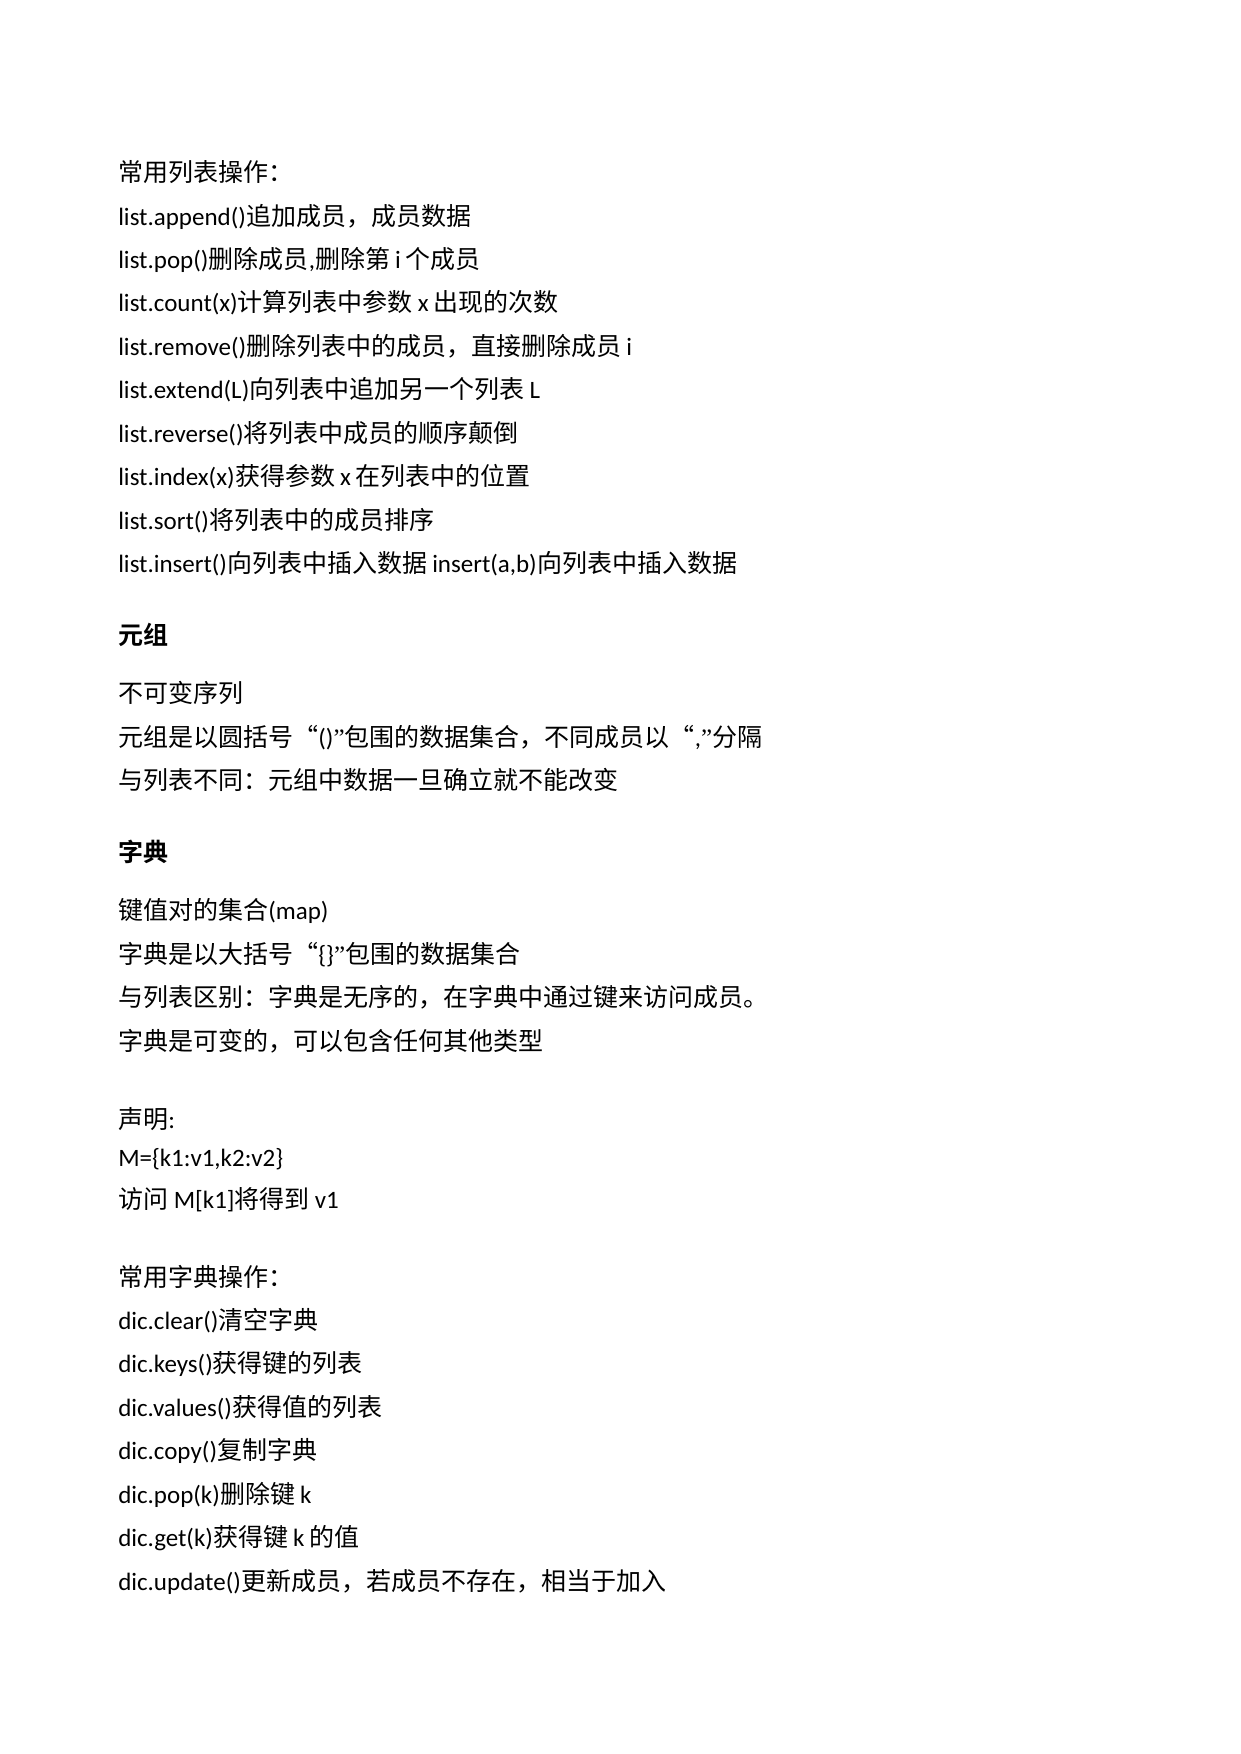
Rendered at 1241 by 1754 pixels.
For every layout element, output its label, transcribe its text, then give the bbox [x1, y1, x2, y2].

text list.insert()向列表中插入数据insert(a,b)向列表中插入数据 [118, 543, 1122, 580]
text list.reverse()将列表中成员的顺序颠倒 [118, 413, 1122, 449]
text list.sort()将列表中的成员排序 [118, 500, 1122, 536]
text dic.update()更新成员，若成员不存在，相当于加入 [118, 1561, 1122, 1597]
text 访问 M[k1]将得到v1 [118, 1179, 1122, 1215]
text list.append()追加成员，成员数据 [118, 196, 1122, 232]
text 声明: [118, 1099, 1122, 1135]
text list.pop()删除成员,删除第i个成员 [118, 239, 1122, 276]
text 字典 [118, 833, 1122, 869]
text 常用字典操作： [118, 1257, 1122, 1293]
text 键值对的集合(map) [118, 891, 1122, 927]
text list.extend(L)向列表中追加另一个列表L [118, 370, 1122, 406]
text 字典是可变的，可以包含任何其他类型 [118, 1021, 1122, 1057]
text 与列表区别：字典是无序的，在字典中通过键来访问成员。 [118, 978, 1122, 1014]
text list.remove()删除列表中的成员，直接删除成员i [118, 326, 1122, 363]
text 元组 [118, 616, 1122, 652]
text 元组是以圆括号“()”包围的数据集合，不同成员以“,”分隔 [118, 717, 1122, 753]
text M={k1:v1,k2:v2} [118, 1142, 1122, 1173]
text list.index(x)获得参数x在列表中的位置 [118, 457, 1122, 493]
text 常用列表操作： [118, 153, 1122, 189]
text dic.copy()复制字典 [118, 1431, 1122, 1467]
text 字典是以大括号“{}”包围的数据集合 [118, 934, 1122, 971]
text dic.values()获得值的列表 [118, 1387, 1122, 1423]
text dic.keys()获得键的列表 [118, 1344, 1122, 1380]
text dic.pop(k)删除键k [118, 1474, 1122, 1510]
text 不可变序列 [118, 674, 1122, 710]
text 与列表不同：元组中数据一旦确立就不能改变 [118, 761, 1122, 797]
text dic.clear()清空字典 [118, 1300, 1122, 1337]
text dic.get(k)获得键k的值 [118, 1518, 1122, 1554]
text list.count(x)计算列表中参数x出现的次数 [118, 283, 1122, 319]
